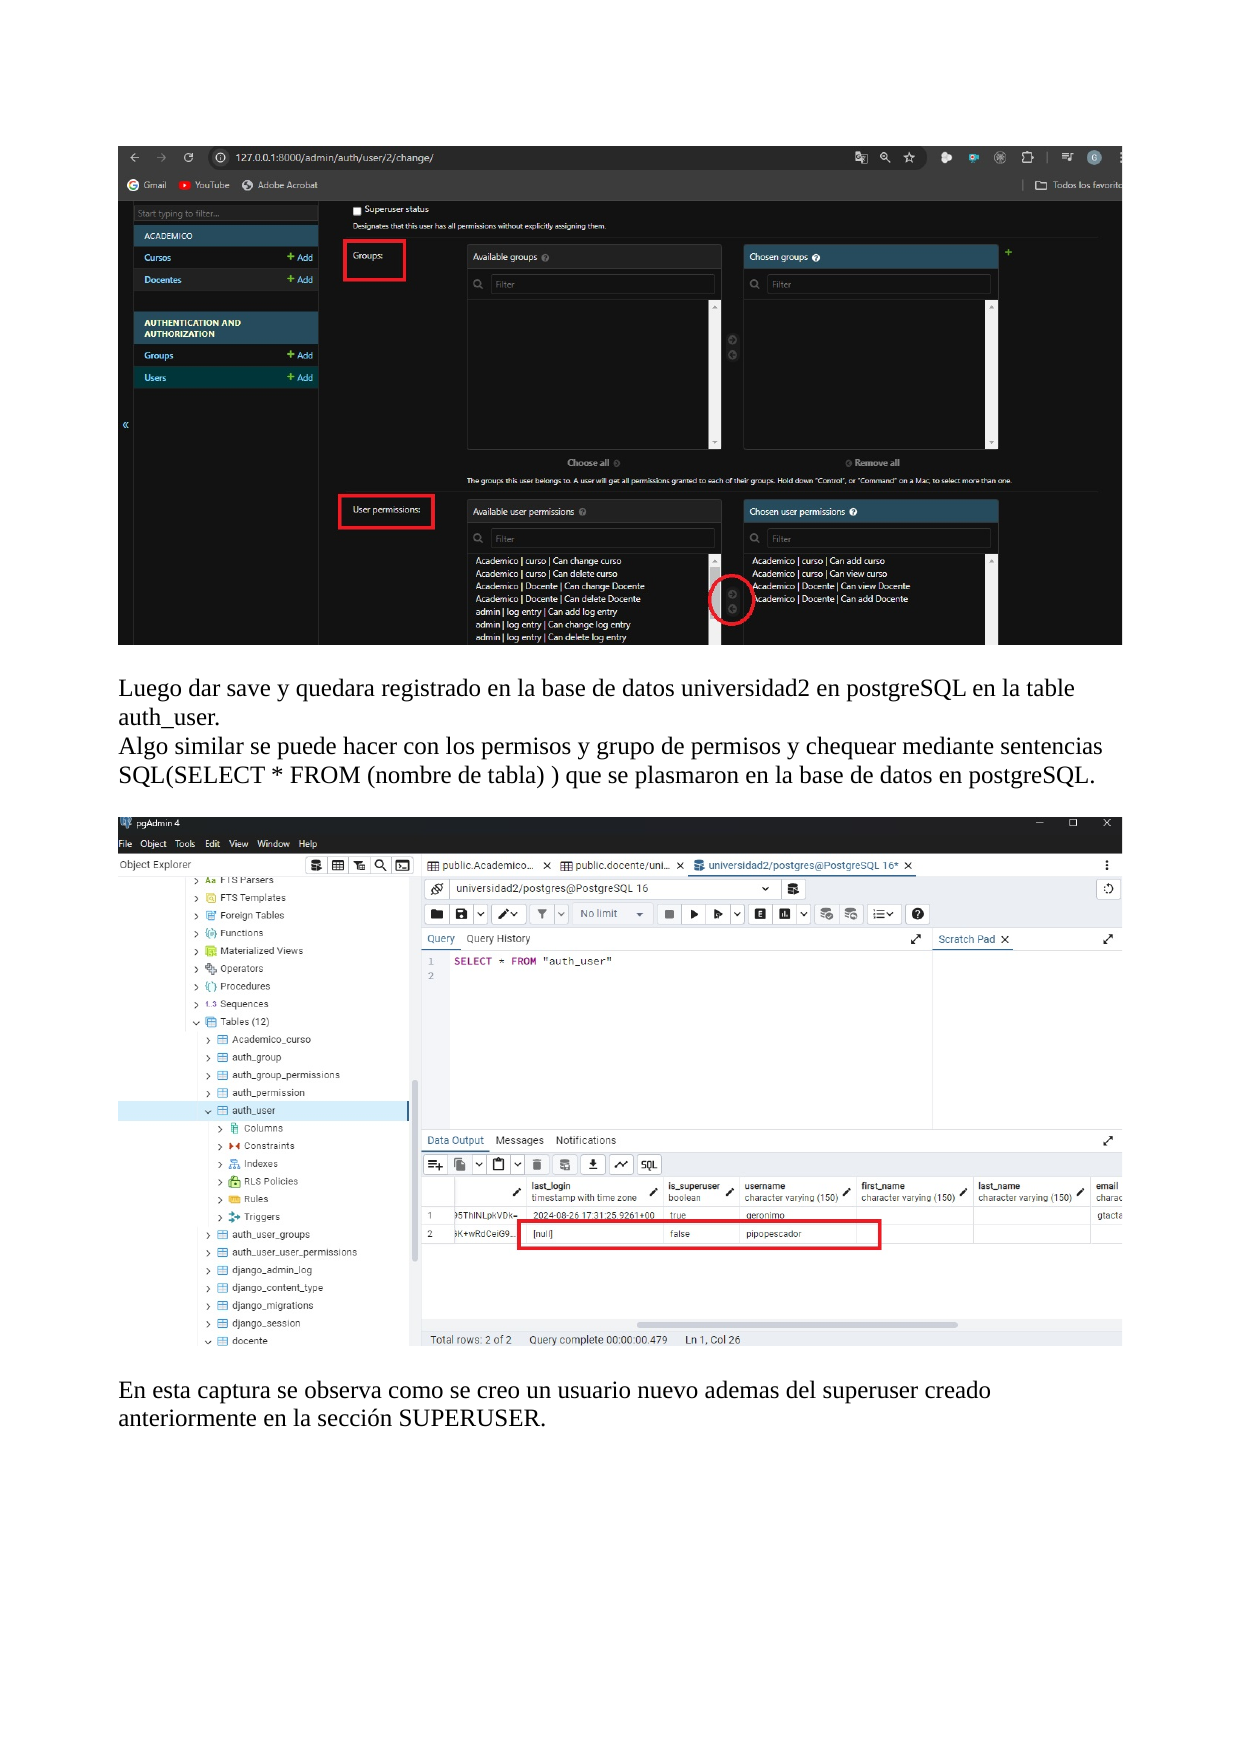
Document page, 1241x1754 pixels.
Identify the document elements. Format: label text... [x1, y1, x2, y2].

text Algo similar se puede hacer con los permisos y grupo de permisos y chequear mediante sentencias SQL(SELECT * FROM (nombre de tabla) ) que se plasmaron en la base de datos en postgreSQL. [118, 731, 1122, 788]
picture [118, 817, 1123, 1346]
picture [118, 146, 1123, 645]
text Luego dar save y quedara registrado en la base de datos universidad2 en postgreSQL en la table auth_user. [118, 673, 1122, 731]
text En esta captura se observa como se creo un usuario nuevo ademas del superuser creado anteriormente en la sección SUPERUSER. [118, 1375, 1122, 1432]
